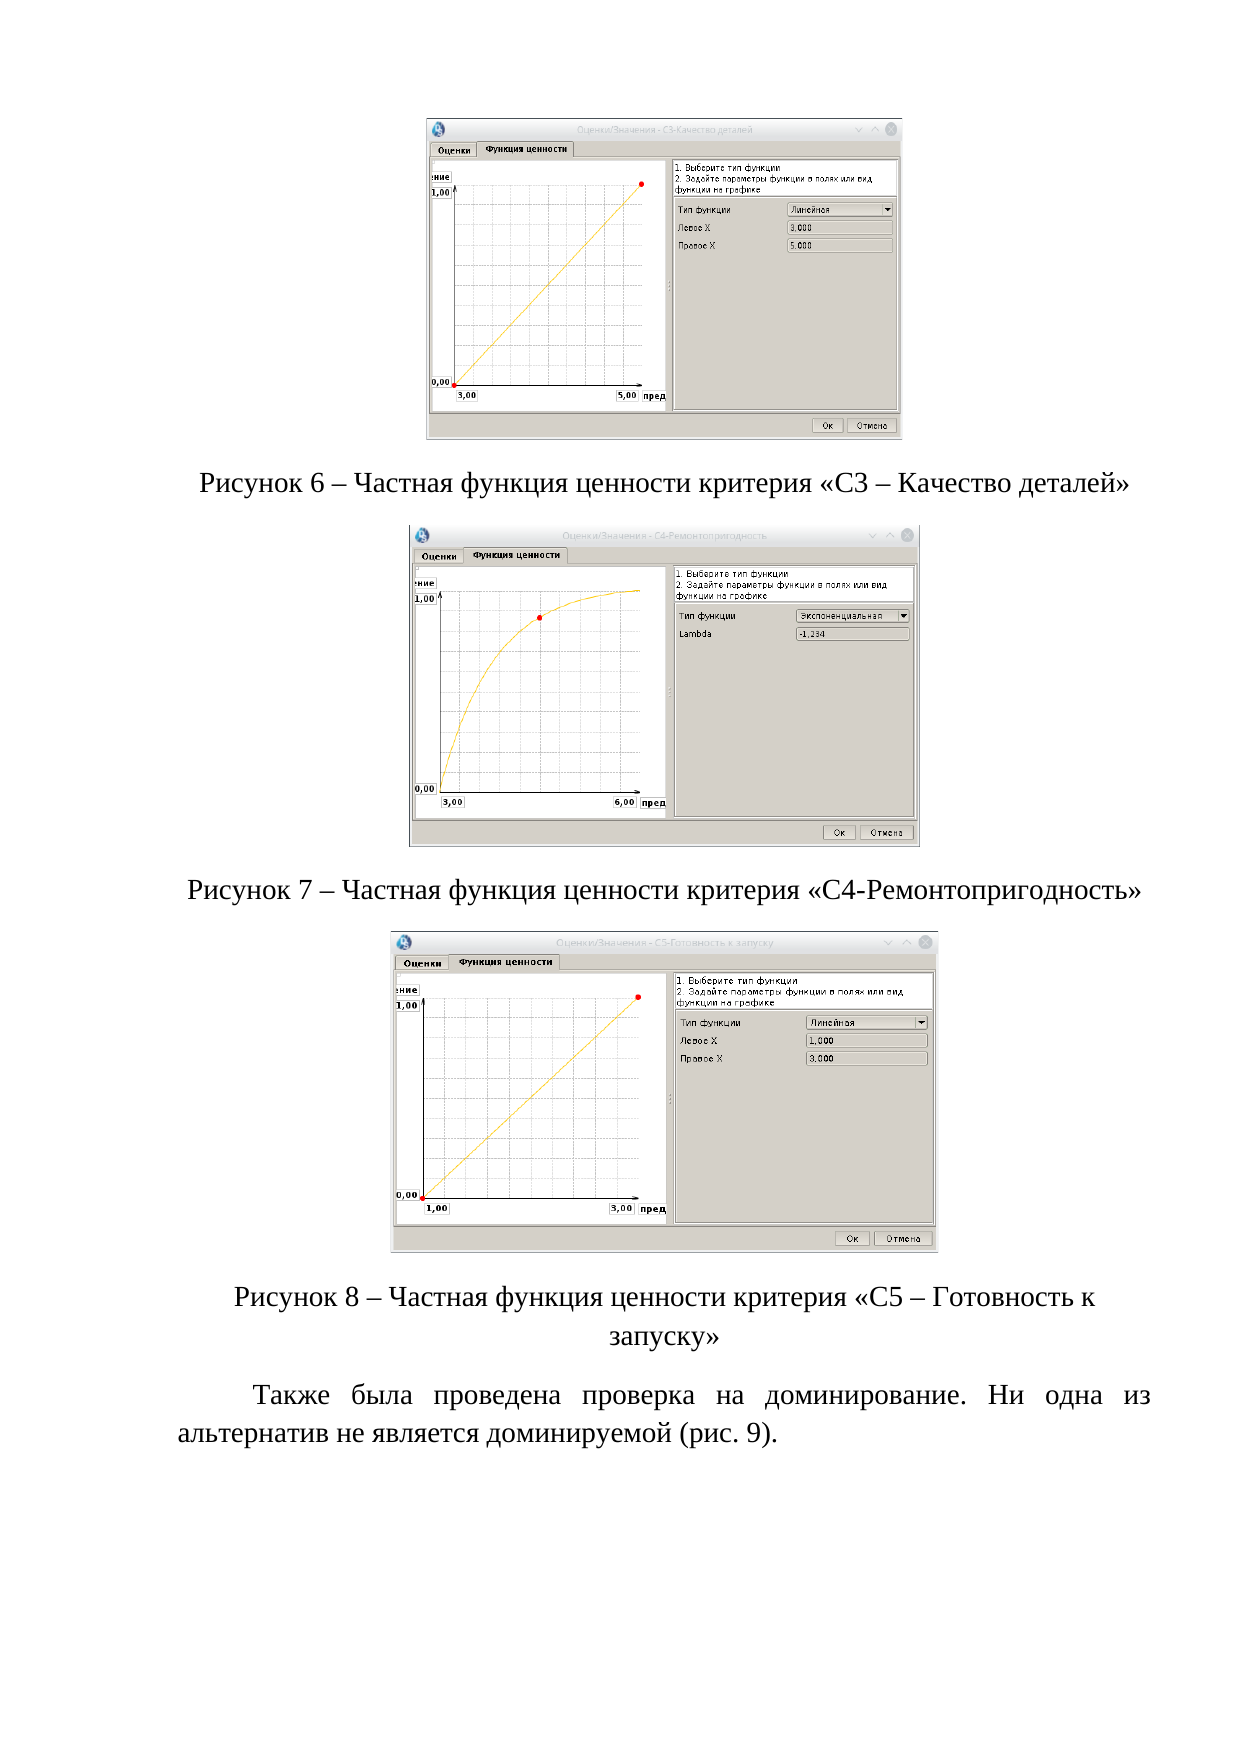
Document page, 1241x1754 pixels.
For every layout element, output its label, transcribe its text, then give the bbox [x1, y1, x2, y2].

text Также была проведена проверка на доминирование. Ни одна из альтернатив не является доминируемой (рис. 9). [177, 1377, 1152, 1449]
text Рисунок 8 – Частная функция ценности критерия «C5 – Готовность к запуску» [177, 1279, 1152, 1351]
picture [426, 118, 903, 440]
text Рисунок 7 – Частная функция ценности критерия «C4-Ремонтопригодность» [177, 872, 1152, 906]
picture [409, 525, 920, 847]
picture [390, 931, 939, 1253]
text Рисунок 6 – Частная функция ценности критерия «C3 – Качество деталей» [177, 466, 1152, 499]
